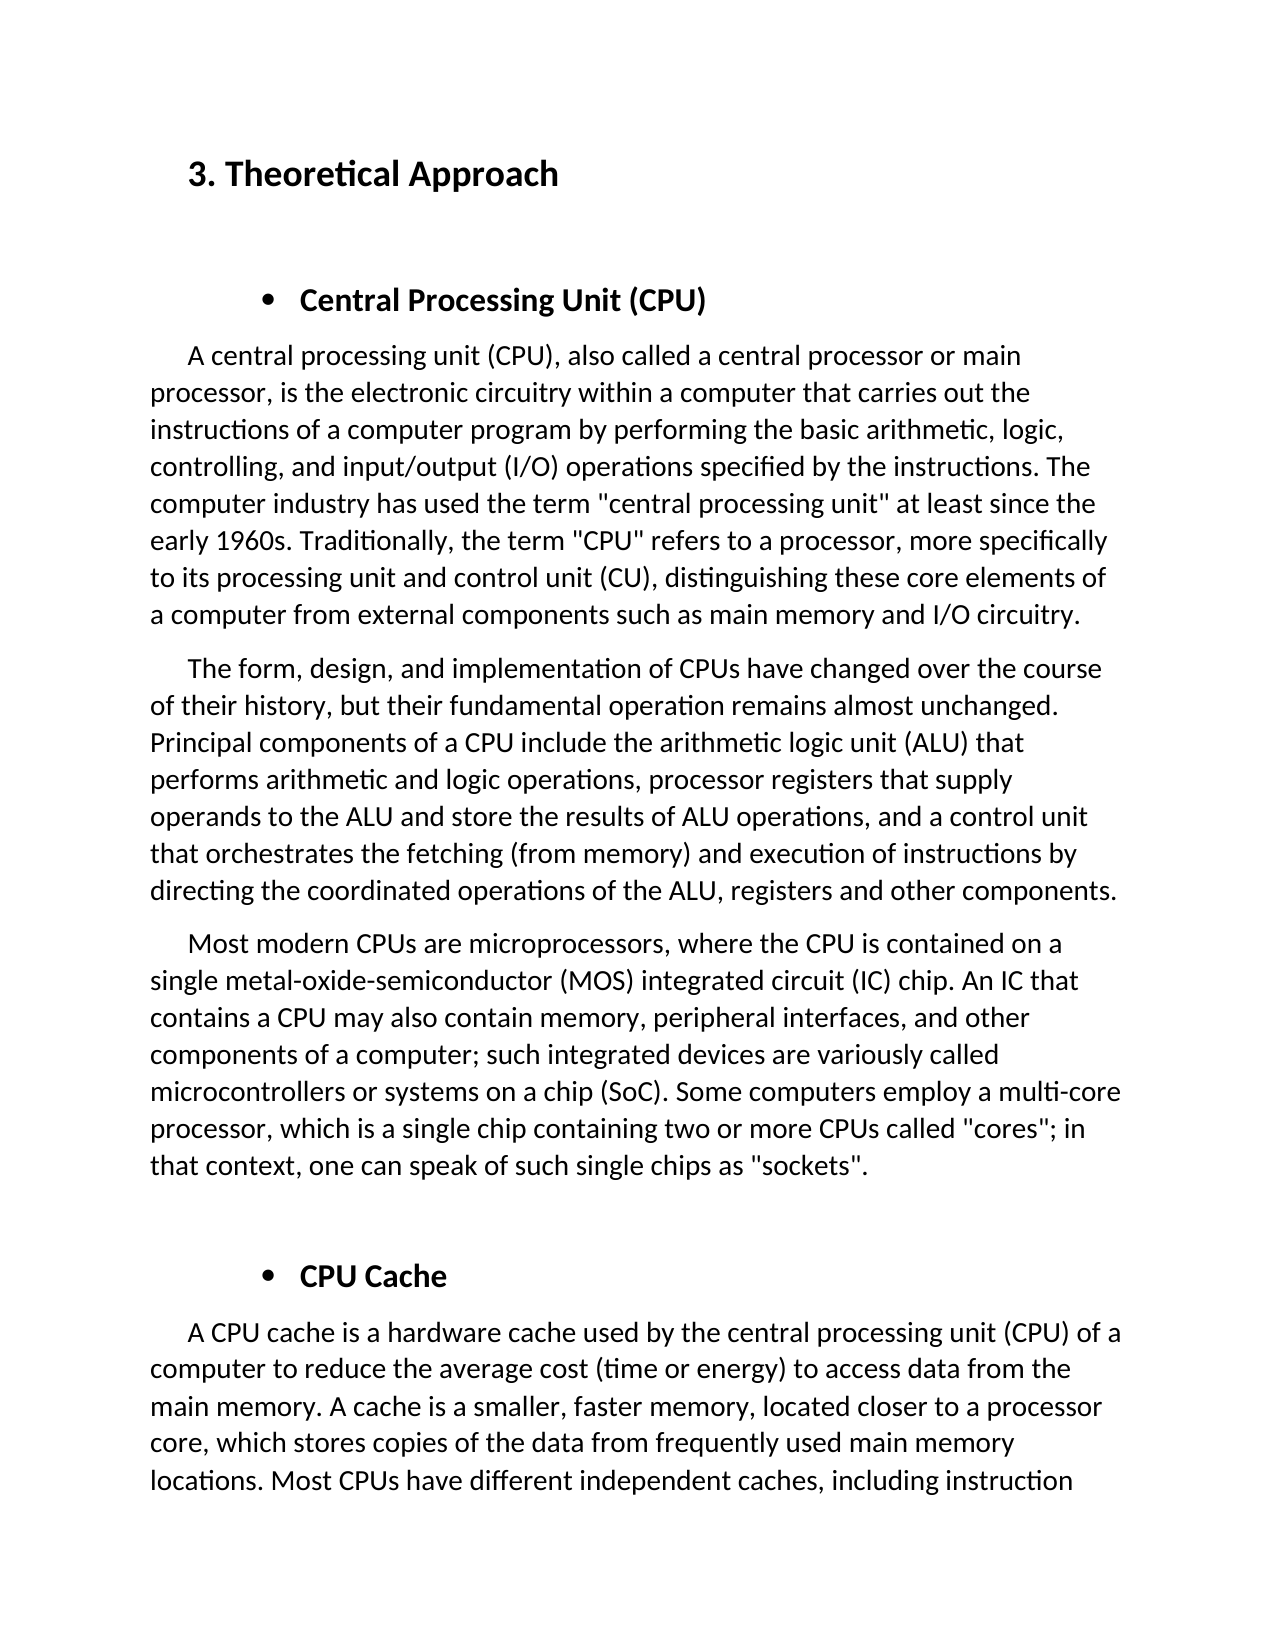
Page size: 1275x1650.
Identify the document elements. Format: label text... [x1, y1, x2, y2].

list Most modern CPUs are microprocessors, where the CPU is contained on a single metal-oxide-semiconductor (MOS) integrated circuit (IC) chip. An IC that contains a CPU may also contain memory, peripheral interfaces, and other components of a computer; such integrated devices are variously called microcontrollers or systems on a chip (SoC). Some computers employ a multi-core processor, which is a single chip containing two or more CPUs called "cores"; in that context, one can speak of such single chips as "sockets". [150, 926, 1125, 1183]
list A central processing unit (CPU), also called a central processor or main processor, is the electronic circuitry within a computer that carries out the instructions of a computer program by performing the basic arithmetic, logic, controlling, and input/output (I/O) operations specified by the instructions. The computer industry has used the term "central processing unit" at least since the early 1960s. Traditionally, the term "CPU" refers to a processor, more specifically to its processing unit and control unit (CU), distinguishing these core elements of a computer from external components such as main memory and I/O circuitry. [150, 337, 1125, 632]
list Central Processing Unit (CPU) [262, 278, 1125, 319]
list The form, design, and implementation of CPUs have changed over the course of their history, but their fundamental operation remains almost unchanged. Principal components of a CPU include the arithmetic logic unit (ALU) that performs arithmetic and logic operations, processor registers that supply operands to the ALU and store the results of ALU operations, and a control unit that orchestrates the fetching (from memory) and execution of instructions by directing the coordinated operations of the ALU, registers and other components. [150, 650, 1125, 907]
list CPU Cache [262, 1255, 1125, 1295]
list Theoretical Approach [187, 150, 1125, 196]
text A CPU cache is a hardware cache used by the central processing unit (CPU) of a computer to reduce the average cost (time or energy) to access data from the main memory. A cache is a smaller, faster memory, located closer to a processor core, which stores copies of the data from frequently used main memory locations. Most CPUs have different independent caches, including instruction [150, 1314, 1125, 1497]
